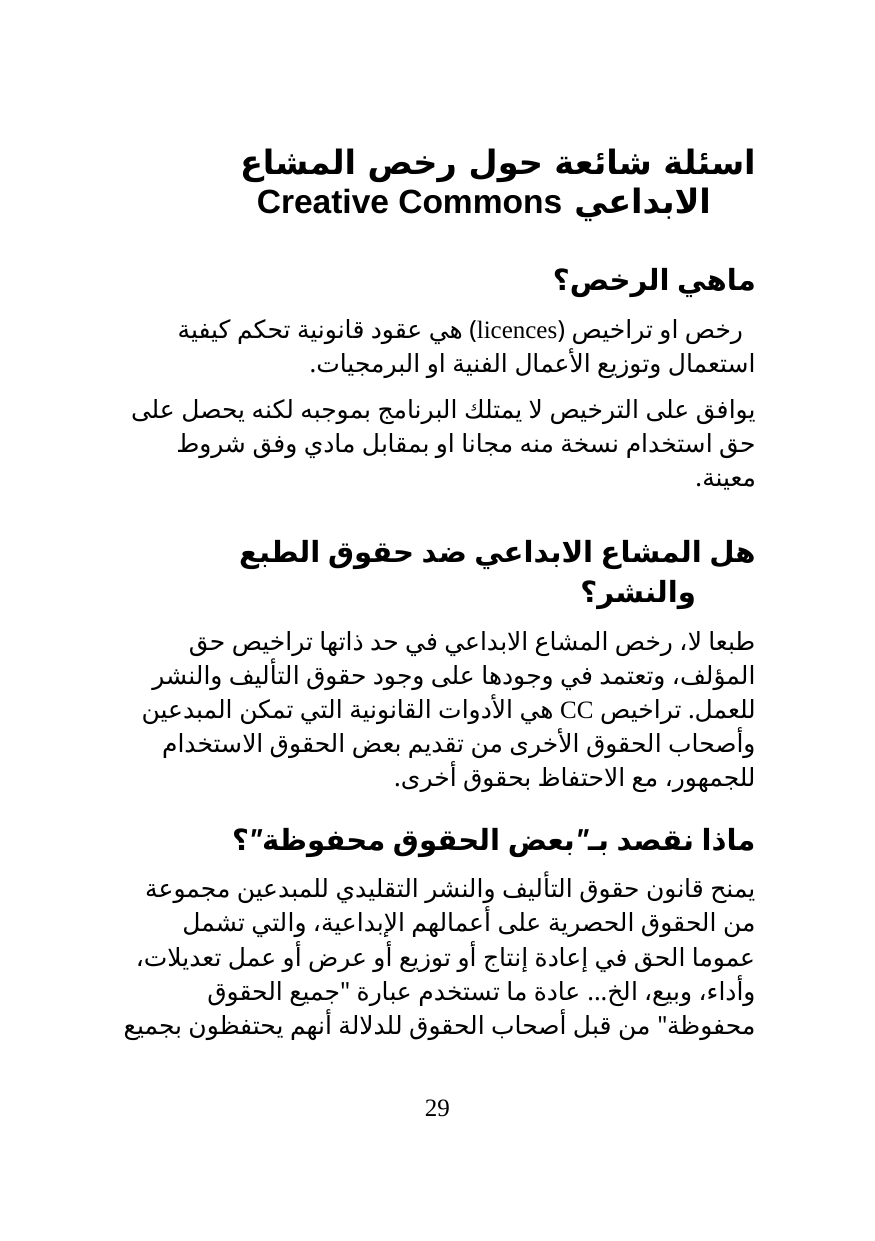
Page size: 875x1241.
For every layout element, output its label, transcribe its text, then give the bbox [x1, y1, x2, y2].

text يمنح قانون حقوق التأليف والنشر التقليدي للمبدعين مجموعة من الحقوق الحصرية على أعمالهم الإبداعية، والتي تشمل عموما الحق في إعادة إنتاج أو توزيع أو عرض أو عمل تعديلات، وأداء، وبيع، الخ... عادة ما تستخدم عبارة "جميع الحقوق محفوظة" من قبل أصحاب الحقوق للدلالة أنهم يحتفظون بجميع الحقوق الممنوحة لهم بموجب القانون. رخص المشاع الإبداعي نقدم المبدعين طائفة من الخيارات بين الاحتفاظ بجميع الحقوق والتنازل عن جميع الحقوق (المجال العام)، وهو ما نسميه "بعض الحقوق محفوظة". [118, 871, 756, 1041]
text يوافق على الترخيص لا يمتلك البرنامج بموجبه لكنه يحصل على حق استخدام نسخة منه مجانا او بمقابل مادي وفق شروط معينة. [118, 392, 756, 494]
subtitle ماهي الرخص؟ [118, 259, 756, 299]
text طبعا لا، رخص المشاع الابداعي في حد ذاتها تراخيص حق المؤلف، وتعتمد في وجودها على وجود حقوق التأليف والنشر للعمل. تراخيص CC هي الأدوات القانونية التي تمكن المبدعين وأصحاب الحقوق الأخرى من تقديم بعض الحقوق الاستخدام للجمهور، مع الاحتفاظ بحقوق أخرى. [118, 623, 756, 794]
text رخص او تراخيص (licences) هي عقود قانونية تحكم كيفية استعمال وتوزيع الأعمال الفنية او البرمجيات. [118, 311, 756, 379]
subtitle هل المشاع الابداعي ضد حقوق الطبع والنشر؟ [118, 532, 756, 611]
subtitle ماذا نقصد بـ"بعض الحقوق محفوظة"؟ [118, 819, 756, 858]
subtitle اسئلة شائعة حول رخص المشاع الابداعي Creative Commons [118, 143, 756, 222]
